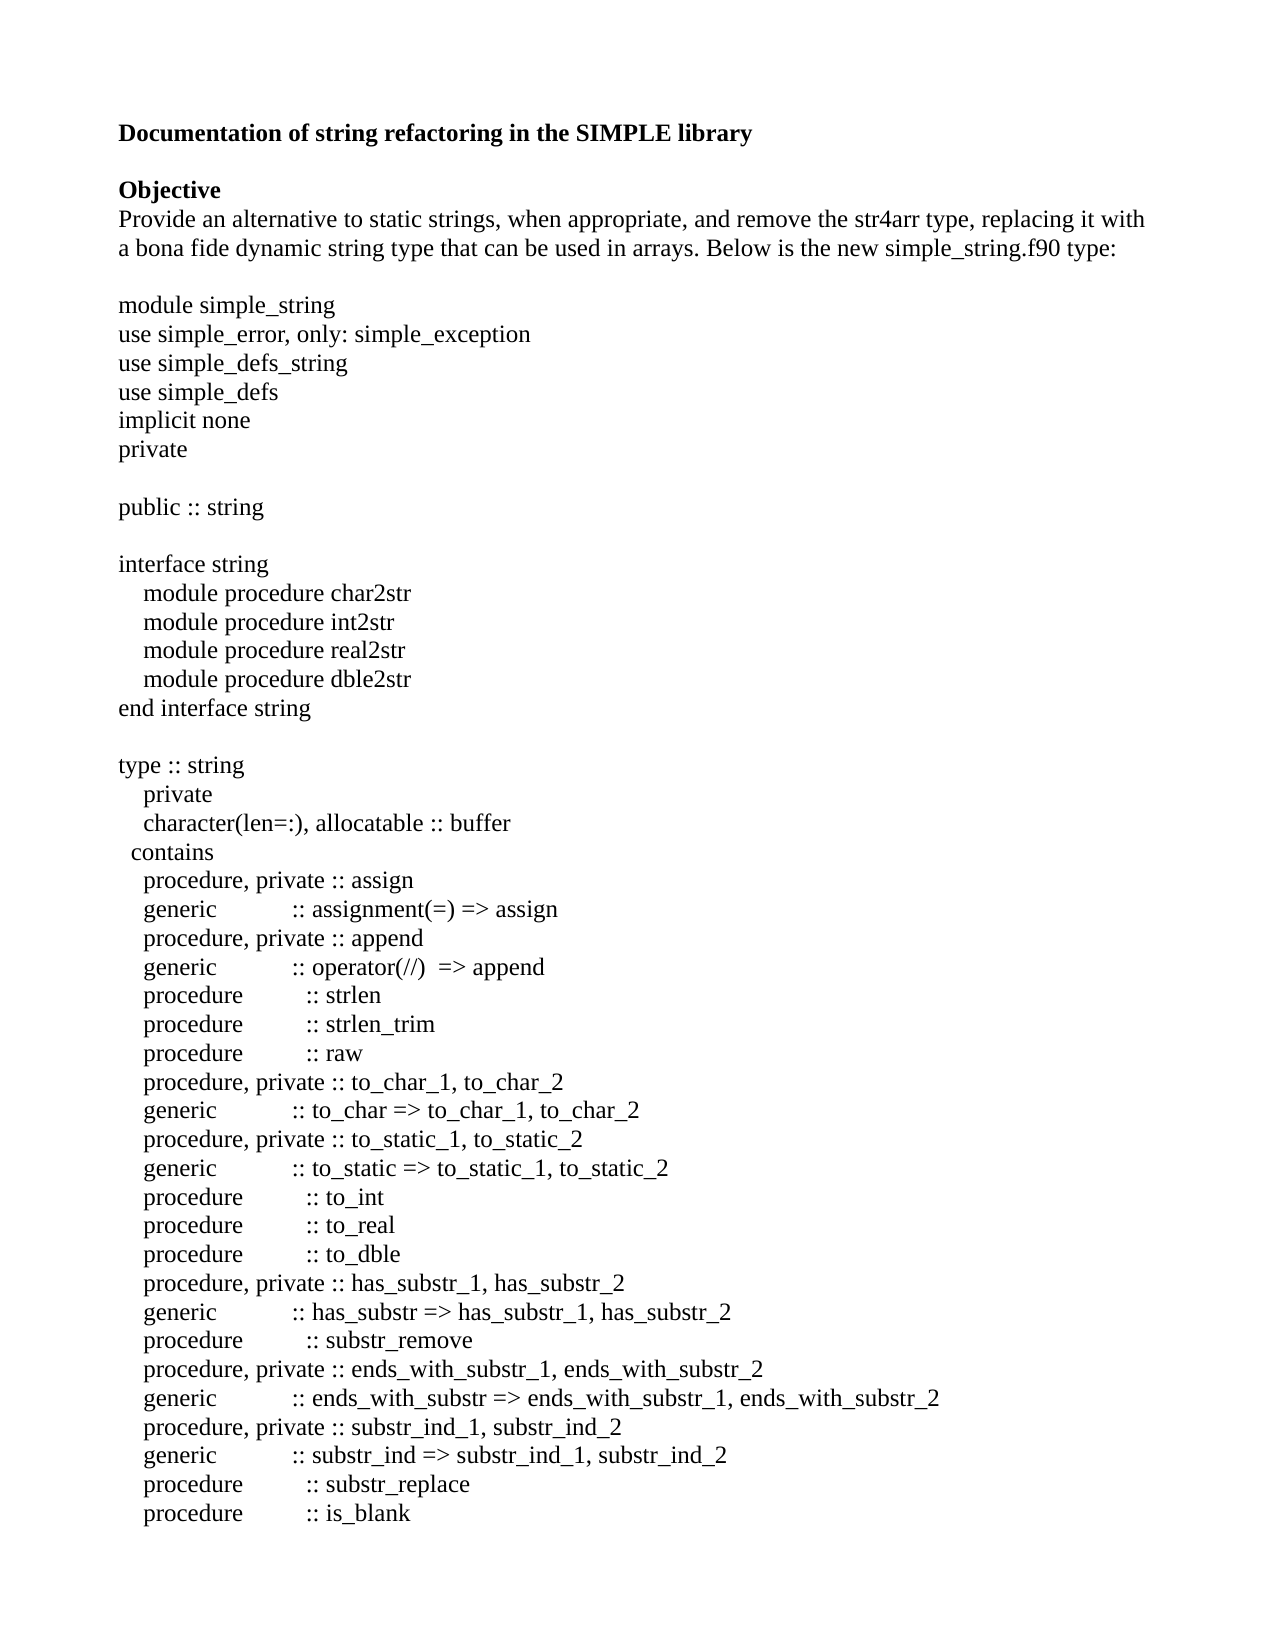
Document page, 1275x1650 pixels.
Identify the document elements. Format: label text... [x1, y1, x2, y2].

text module procedure int2str [118, 607, 1157, 636]
text module procedure real2str [118, 636, 1157, 664]
text type :: string [118, 751, 1157, 779]
text procedure, private :: assign [118, 866, 1157, 894]
text generic :: ends_with_substr => ends_with_substr_1, ends_with_substr_2 [118, 1383, 1157, 1412]
text use simple_defs_string [118, 348, 1157, 377]
text use simple_defs [118, 377, 1157, 406]
text generic :: substr_ind => substr_ind_1, substr_ind_2 [118, 1441, 1157, 1469]
text procedure :: to_dble [118, 1239, 1157, 1268]
text end interface string [118, 693, 1157, 722]
text generic :: has_substr => has_substr_1, has_substr_2 [118, 1297, 1157, 1326]
text use simple_error, only: simple_exception [118, 319, 1157, 348]
text procedure, private :: substr_ind_1, substr_ind_2 [118, 1412, 1157, 1441]
text procedure, private :: ends_with_substr_1, ends_with_substr_2 [118, 1354, 1157, 1383]
text Documentation of string refactoring in the SIMPLE library [118, 118, 1157, 147]
text procedure :: to_int [118, 1182, 1157, 1211]
text Objective [118, 176, 1157, 204]
text generic :: to_static => to_static_1, to_static_2 [118, 1153, 1157, 1182]
text procedure, private :: has_substr_1, has_substr_2 [118, 1268, 1157, 1297]
text procedure :: substr_replace [118, 1469, 1157, 1498]
text module procedure char2str [118, 578, 1157, 607]
text procedure, private :: append [118, 923, 1157, 952]
text generic :: operator(//) => append [118, 952, 1157, 981]
text procedure :: to_real [118, 1211, 1157, 1239]
text procedure :: substr_remove [118, 1326, 1157, 1354]
text Provide an alternative to static strings, when appropriate, and remove the str4arr type, replacing it with a bona fide dynamic string type that can be used in arrays. Below is the new simple_string.f90 type: [118, 204, 1157, 262]
text generic :: to_char => to_char_1, to_char_2 [118, 1096, 1157, 1124]
text contains [118, 837, 1157, 866]
text procedure :: raw [118, 1038, 1157, 1067]
text character(len=:), allocatable :: buffer [118, 808, 1157, 837]
text private [118, 779, 1157, 808]
text module procedure dble2str [118, 664, 1157, 693]
text module simple_string [118, 291, 1157, 319]
text private [118, 434, 1157, 463]
text generic :: assignment(=) => assign [118, 894, 1157, 923]
text procedure, private :: to_char_1, to_char_2 [118, 1067, 1157, 1096]
text procedure :: strlen_trim [118, 1009, 1157, 1038]
text implicit none [118, 406, 1157, 434]
text interface string [118, 549, 1157, 578]
text procedure, private :: to_static_1, to_static_2 [118, 1124, 1157, 1153]
text procedure :: is_blank [118, 1498, 1157, 1527]
text procedure :: strlen [118, 981, 1157, 1009]
text public :: string [118, 492, 1157, 521]
